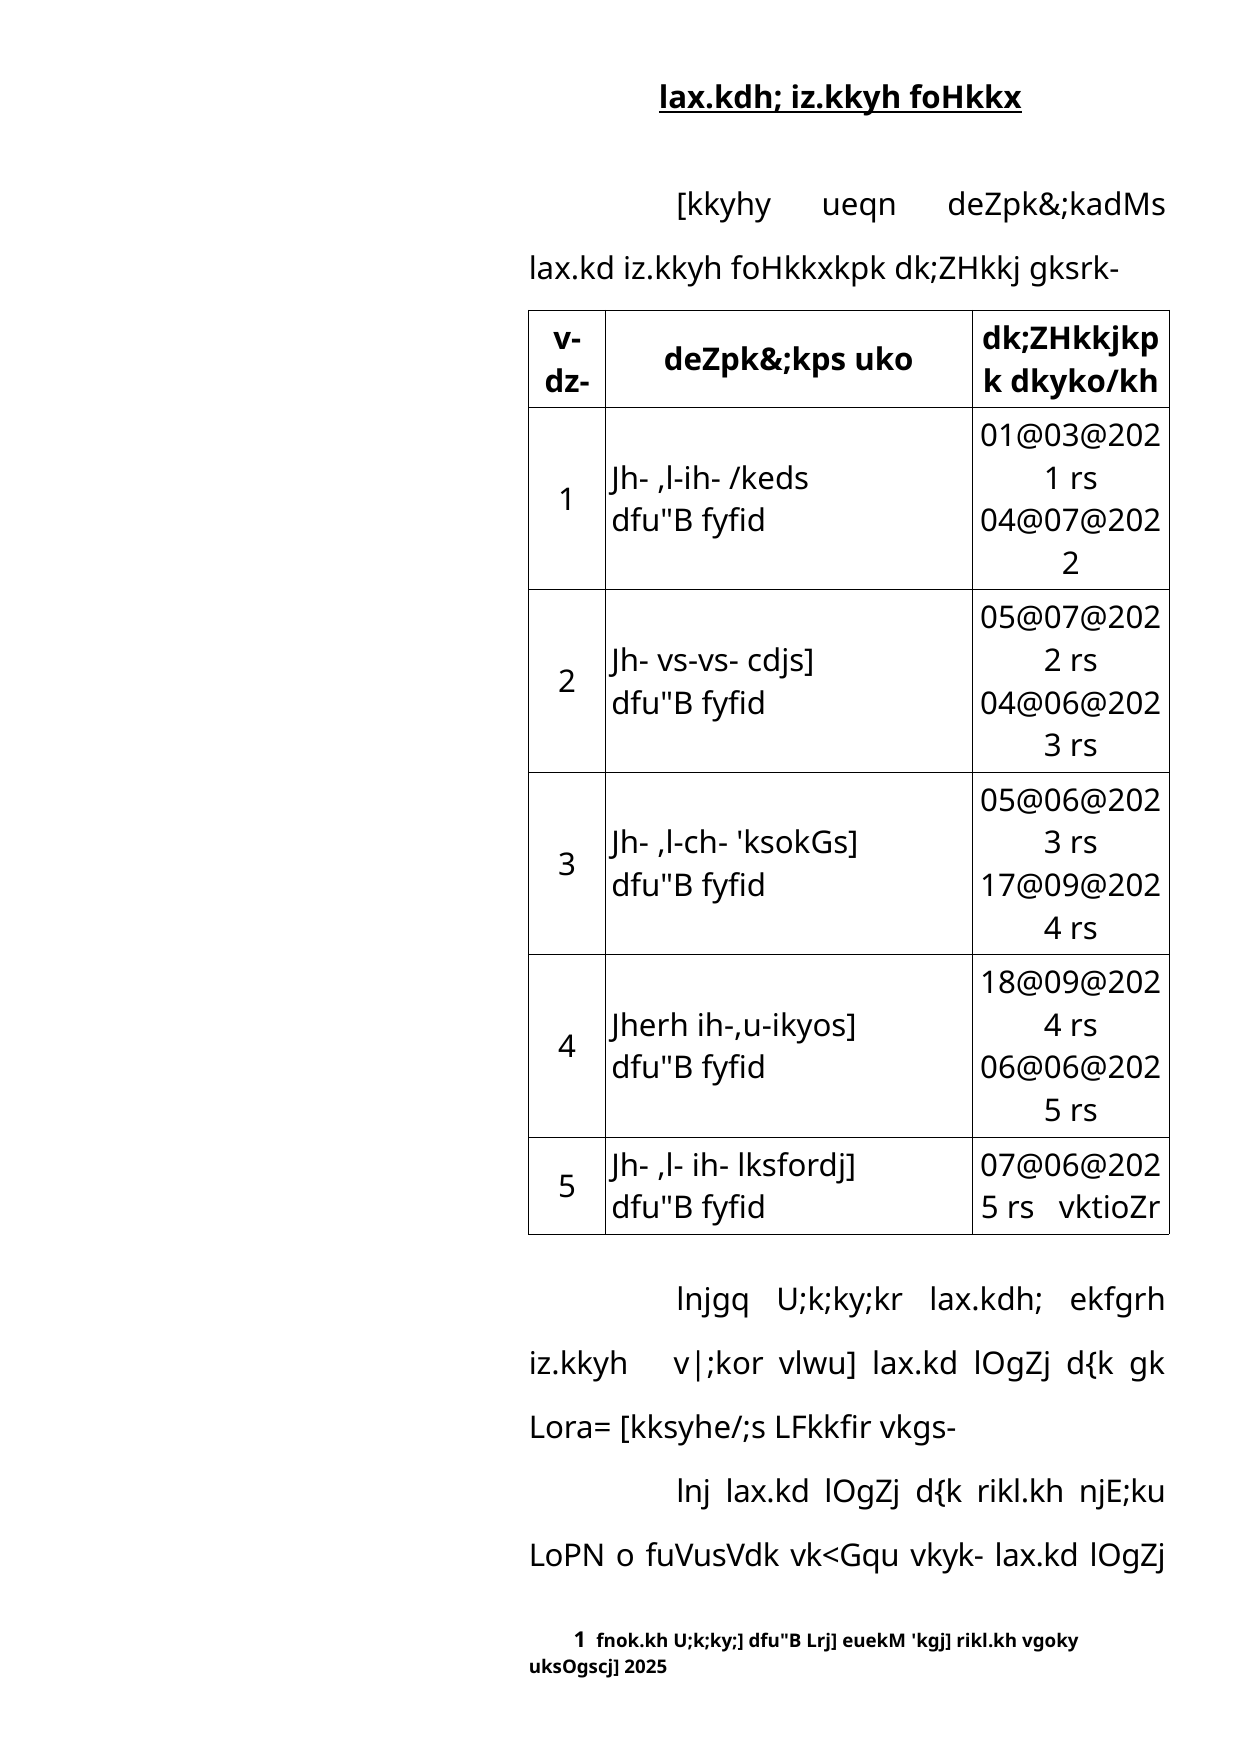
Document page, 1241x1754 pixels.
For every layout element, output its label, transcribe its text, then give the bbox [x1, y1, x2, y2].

table_cell Jh- ,l-ch- 'ksokGs] dfu"B fyfid [606, 773, 972, 954]
text lnj lax.kd lOgZj d{k rikl.kh njE;ku LoPN o fuVusVdk vk<Gqu vkyk- lax.kd lOgZj [528, 1469, 1166, 1575]
table_header dk;ZHkkjkpk dkyko/kh [973, 311, 1169, 407]
table_cell 3 [529, 773, 605, 954]
table_cell 2 [529, 590, 605, 772]
table_cell 18@09@2024 rs 06@06@2025 rs [973, 955, 1169, 1136]
table_header v-dz- [529, 311, 605, 407]
table_cell 07@06@2025 rs vktioZr [973, 1138, 1169, 1234]
table_cell 1 [529, 408, 605, 589]
text [kkyhy ueqn deZpk&;kadMs lax.kd iz.kkyh foHkkxkpk dk;ZHkkj gksrk- [528, 182, 1166, 288]
table_cell 5 [529, 1138, 605, 1234]
table_cell 05@06@2023 rs 17@09@2024 rs [973, 773, 1169, 954]
table_cell 05@07@2022 rs 04@06@2023 rs [973, 590, 1169, 772]
text lnjgq U;k;ky;kr lax.kdh; ekfgrh iz.kkyh v|;kor vlwu] lax.kd lOgZj d{k gk Lora= [kksyhe/;s LFkkfir vkgs- [528, 1277, 1166, 1448]
table_cell Jherh ih-,u-ikyos] dfu"B fyfid [606, 955, 972, 1136]
text lax.kdh; iz.kkyh foHkkx [528, 75, 1166, 118]
table_cell Jh- vs-vs- cdjs] dfu"B fyfid [606, 590, 972, 772]
table_cell 4 [529, 955, 605, 1136]
table_cell Jh- ,l-ih- /keds dfu"B fyfid [606, 408, 972, 589]
table_cell 01@03@2021 rs 04@07@2022 [973, 408, 1169, 589]
table_header deZpk&;kps uko [606, 311, 972, 407]
table_cell Jh- ,l- ih- lksfordj] dfu"B fyfid [606, 1138, 972, 1234]
